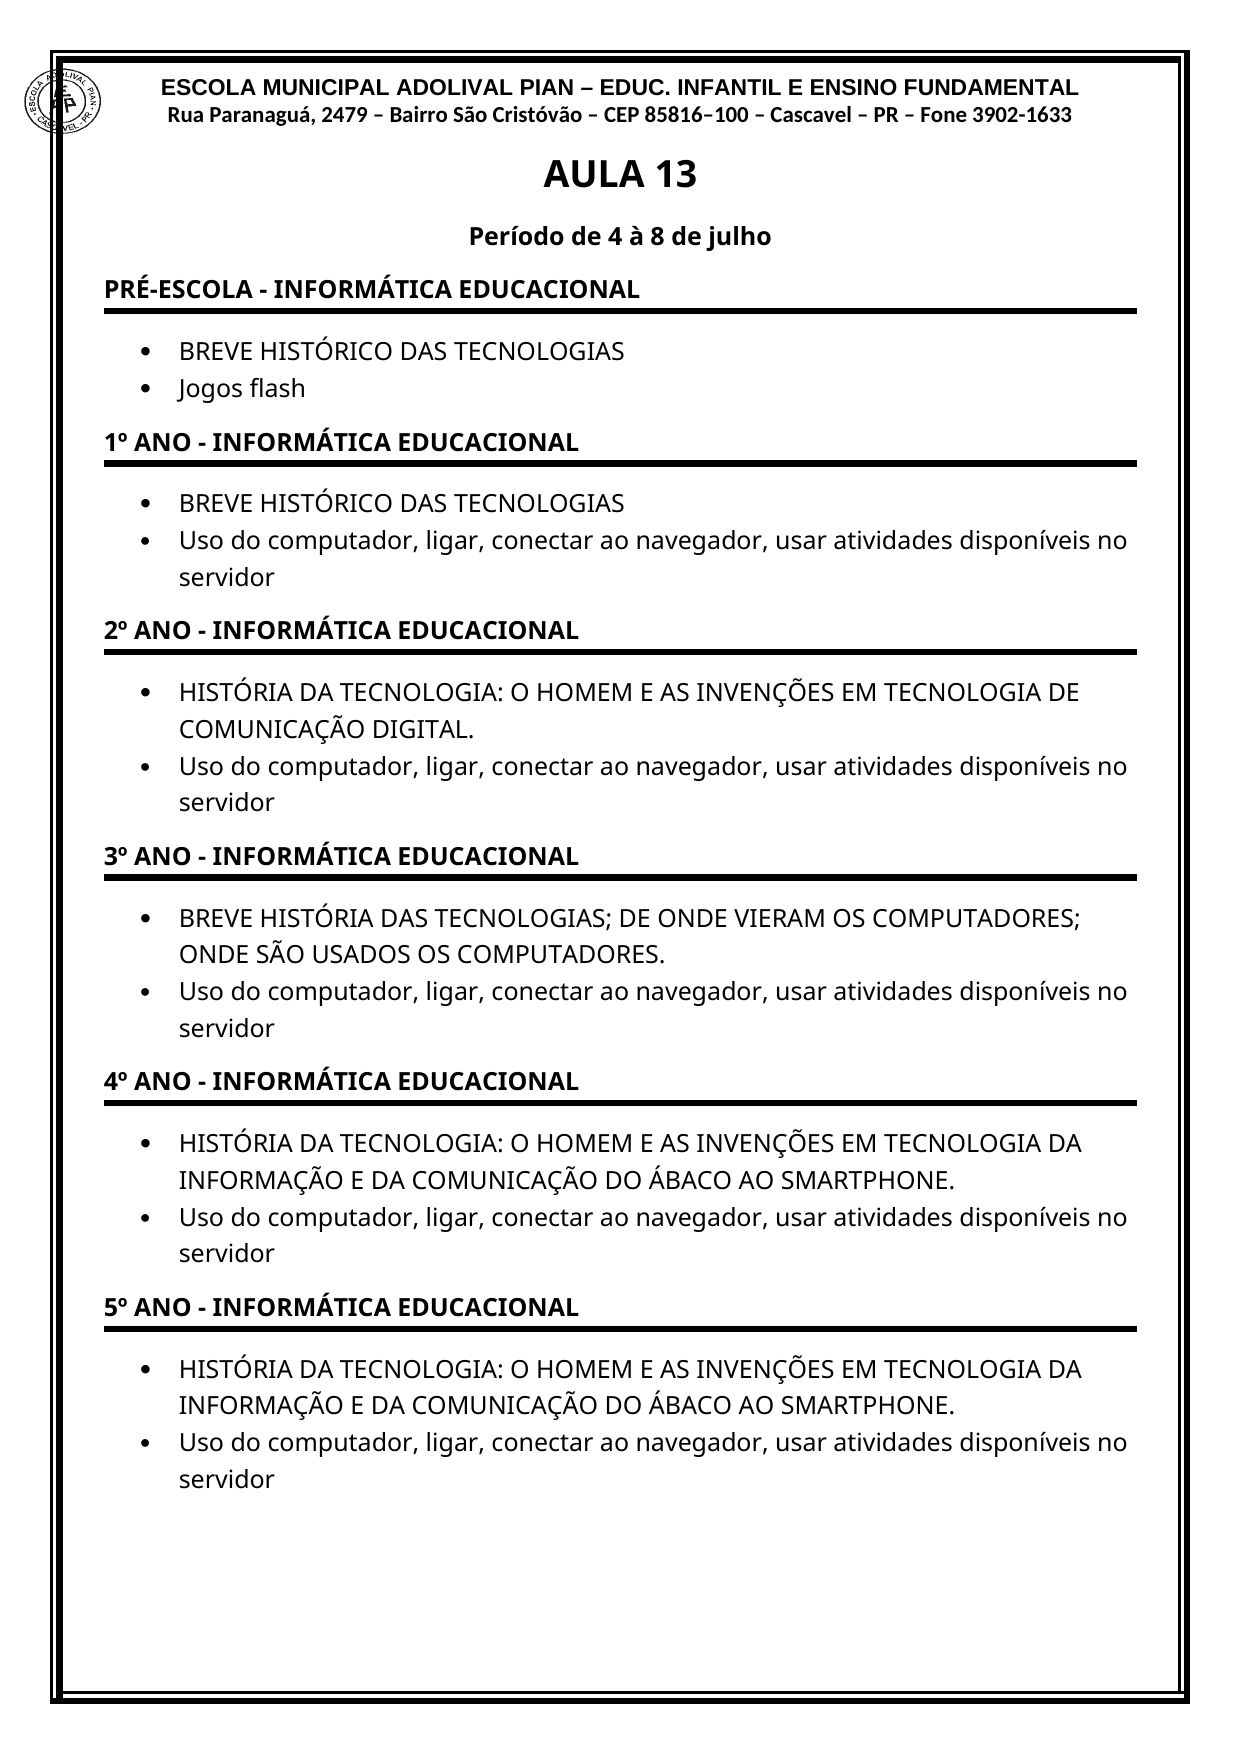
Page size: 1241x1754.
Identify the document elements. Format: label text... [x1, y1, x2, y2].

list HISTÓRIA DA TECNOLOGIA: O HOMEM E AS INVENÇÕES EM TECNOLOGIA DA INFORMAÇÃO E DA COMUNICAÇÃO DO ÁBACO AO SMARTPHONE. [141, 1351, 1137, 1422]
list Uso do computador, ligar, conectar ao navegador, usar atividades disponíveis no servidor [141, 974, 1137, 1044]
list Uso do computador, ligar, conectar ao navegador, usar atividades disponíveis no servidor [141, 523, 1137, 593]
list Uso do computador, ligar, conectar ao navegador, usar atividades disponíveis no servidor [141, 1425, 1137, 1496]
text PRÉ-ESCOLA - INFORMÁTICA EDUCACIONAL [103, 272, 1137, 314]
text 4º ANO - INFORMÁTICA EDUCACIONAL [103, 1064, 1137, 1106]
text 3º ANO - INFORMÁTICA EDUCACIONAL [103, 838, 1137, 881]
text Período de 4 à 8 de julho [103, 219, 1137, 253]
list BREVE HISTÓRICO DAS TECNOLOGIAS [141, 334, 1137, 368]
list BREVE HISTÓRIA DAS TECNOLOGIAS; DE ONDE VIERAM OS COMPUTADORES; ONDE SÃO USADOS OS COMPUTADORES. [141, 900, 1137, 971]
list Uso do computador, ligar, conectar ao navegador, usar atividades disponíveis no servidor [141, 748, 1137, 819]
text 2º ANO - INFORMÁTICA EDUCACIONAL [103, 613, 1137, 655]
list BREVE HISTÓRICO DAS TECNOLOGIAS [141, 486, 1137, 520]
text 5º ANO - INFORMÁTICA EDUCACIONAL [103, 1289, 1137, 1332]
list HISTÓRIA DA TECNOLOGIA: O HOMEM E AS INVENÇÕES EM TECNOLOGIA DA INFORMAÇÃO E DA COMUNICAÇÃO DO ÁBACO AO SMARTPHONE. [141, 1126, 1137, 1197]
list Uso do computador, ligar, conectar ao navegador, usar atividades disponíveis no servidor [141, 1199, 1137, 1270]
list Jogos flash [141, 371, 1137, 405]
text 1º ANO - INFORMÁTICA EDUCACIONAL [103, 424, 1137, 467]
text AULA 13 [103, 147, 1137, 198]
list HISTÓRIA DA TECNOLOGIA: O HOMEM E AS INVENÇÕES EM TECNOLOGIA DE COMUNICAÇÃO DIGITAL. [141, 675, 1137, 746]
